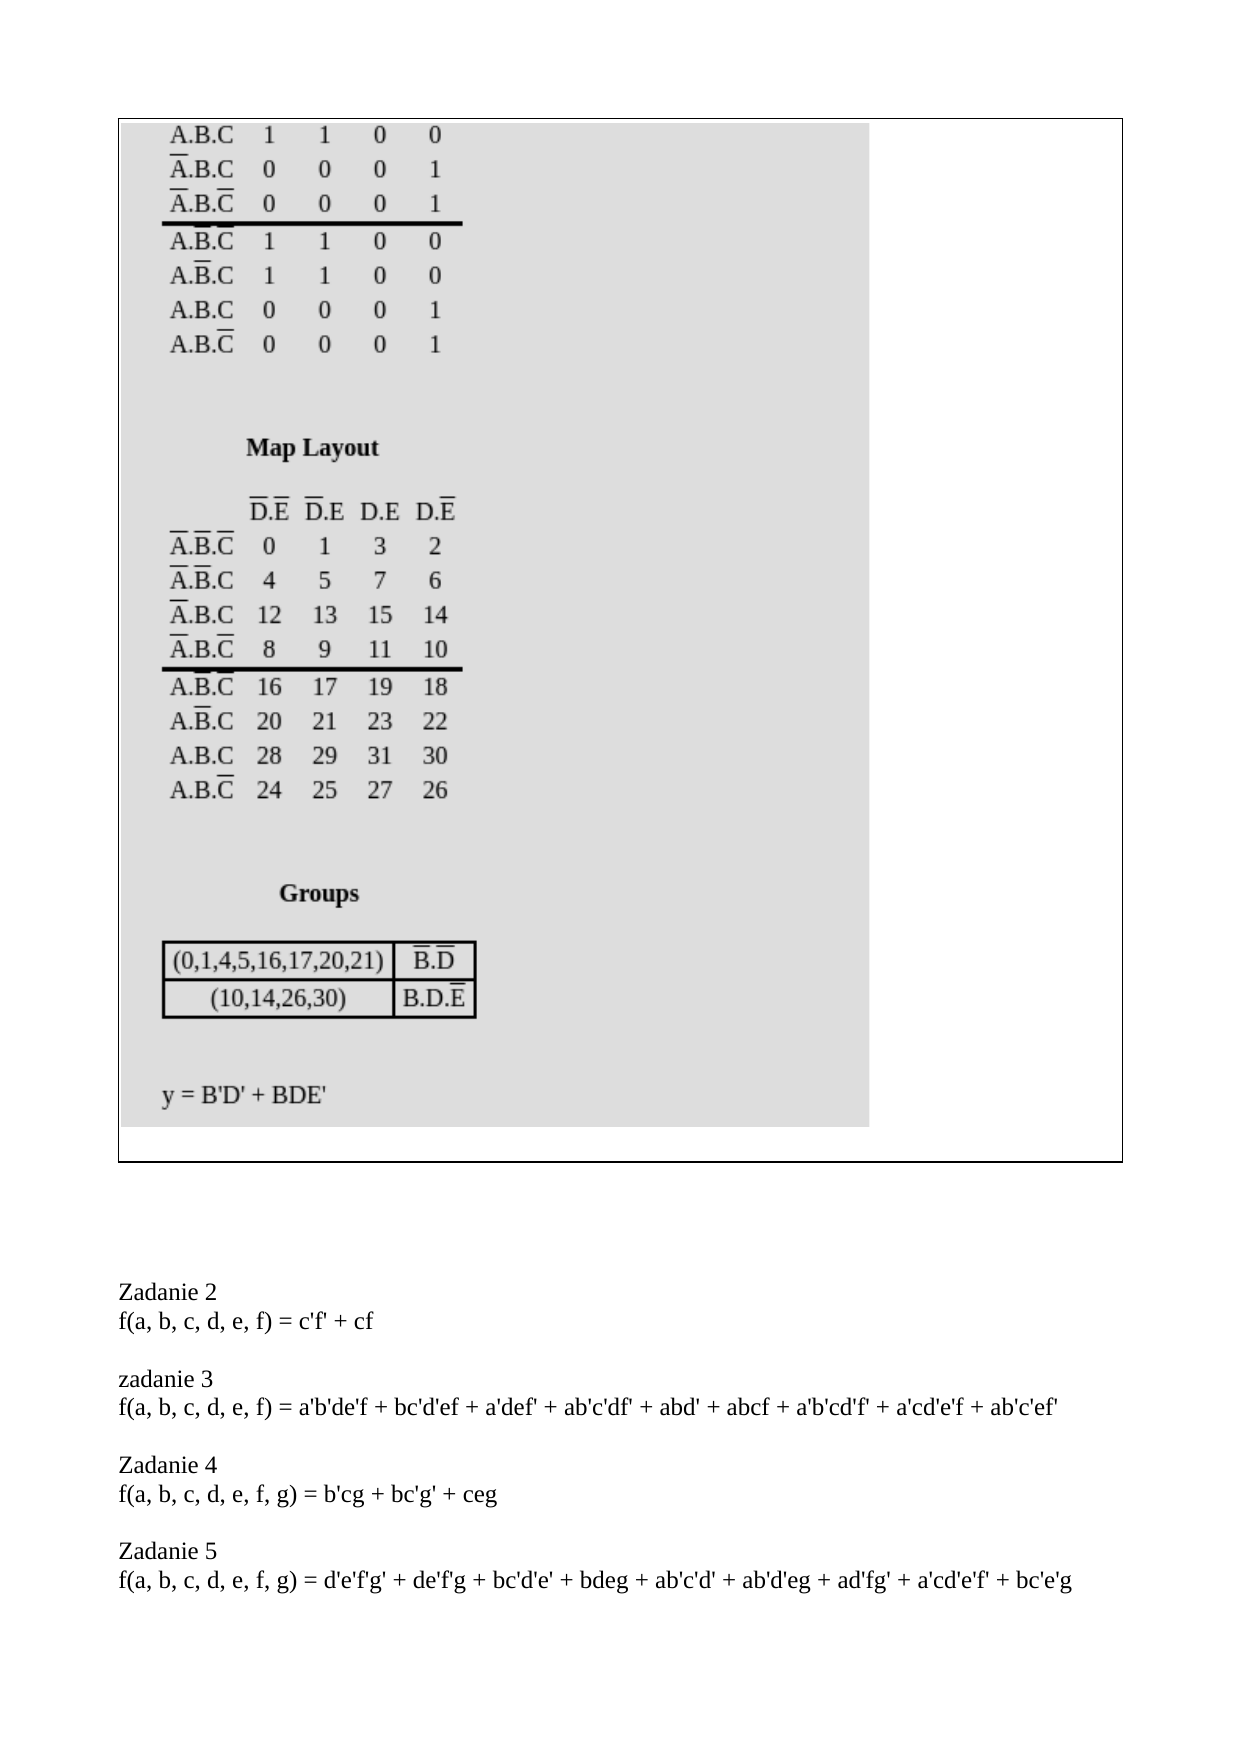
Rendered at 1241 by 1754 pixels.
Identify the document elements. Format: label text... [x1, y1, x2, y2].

text f(a, b, c, d, e, f, g) = b'cg + bc'g' + ceg [118, 1479, 1122, 1507]
text Zadanie 4 [118, 1450, 1122, 1479]
text Zadanie 5 [118, 1536, 1122, 1565]
text zadanie 3 [118, 1364, 1122, 1392]
text f(a, b, c, d, e, f) = c'f' + cf [118, 1306, 1122, 1335]
text Zadanie 2 [118, 1277, 1122, 1306]
table_cell [119, 119, 1122, 1161]
text f(a, b, c, d, e, f) = a'b'de'f + bc'd'ef + a'def' + ab'c'df' + abd' + abcf + a'b'cd'f' + a'cd'e'f + ab'c'ef' [118, 1392, 1122, 1421]
text f(a, b, c, d, e, f, g) = d'e'f'g' + de'f'g + bc'd'e' + bdeg + ab'c'd' + ab'd'eg + ad'fg' + a'cd'e'f' + bc'e'g [118, 1565, 1122, 1594]
picture [121, 123, 870, 1127]
